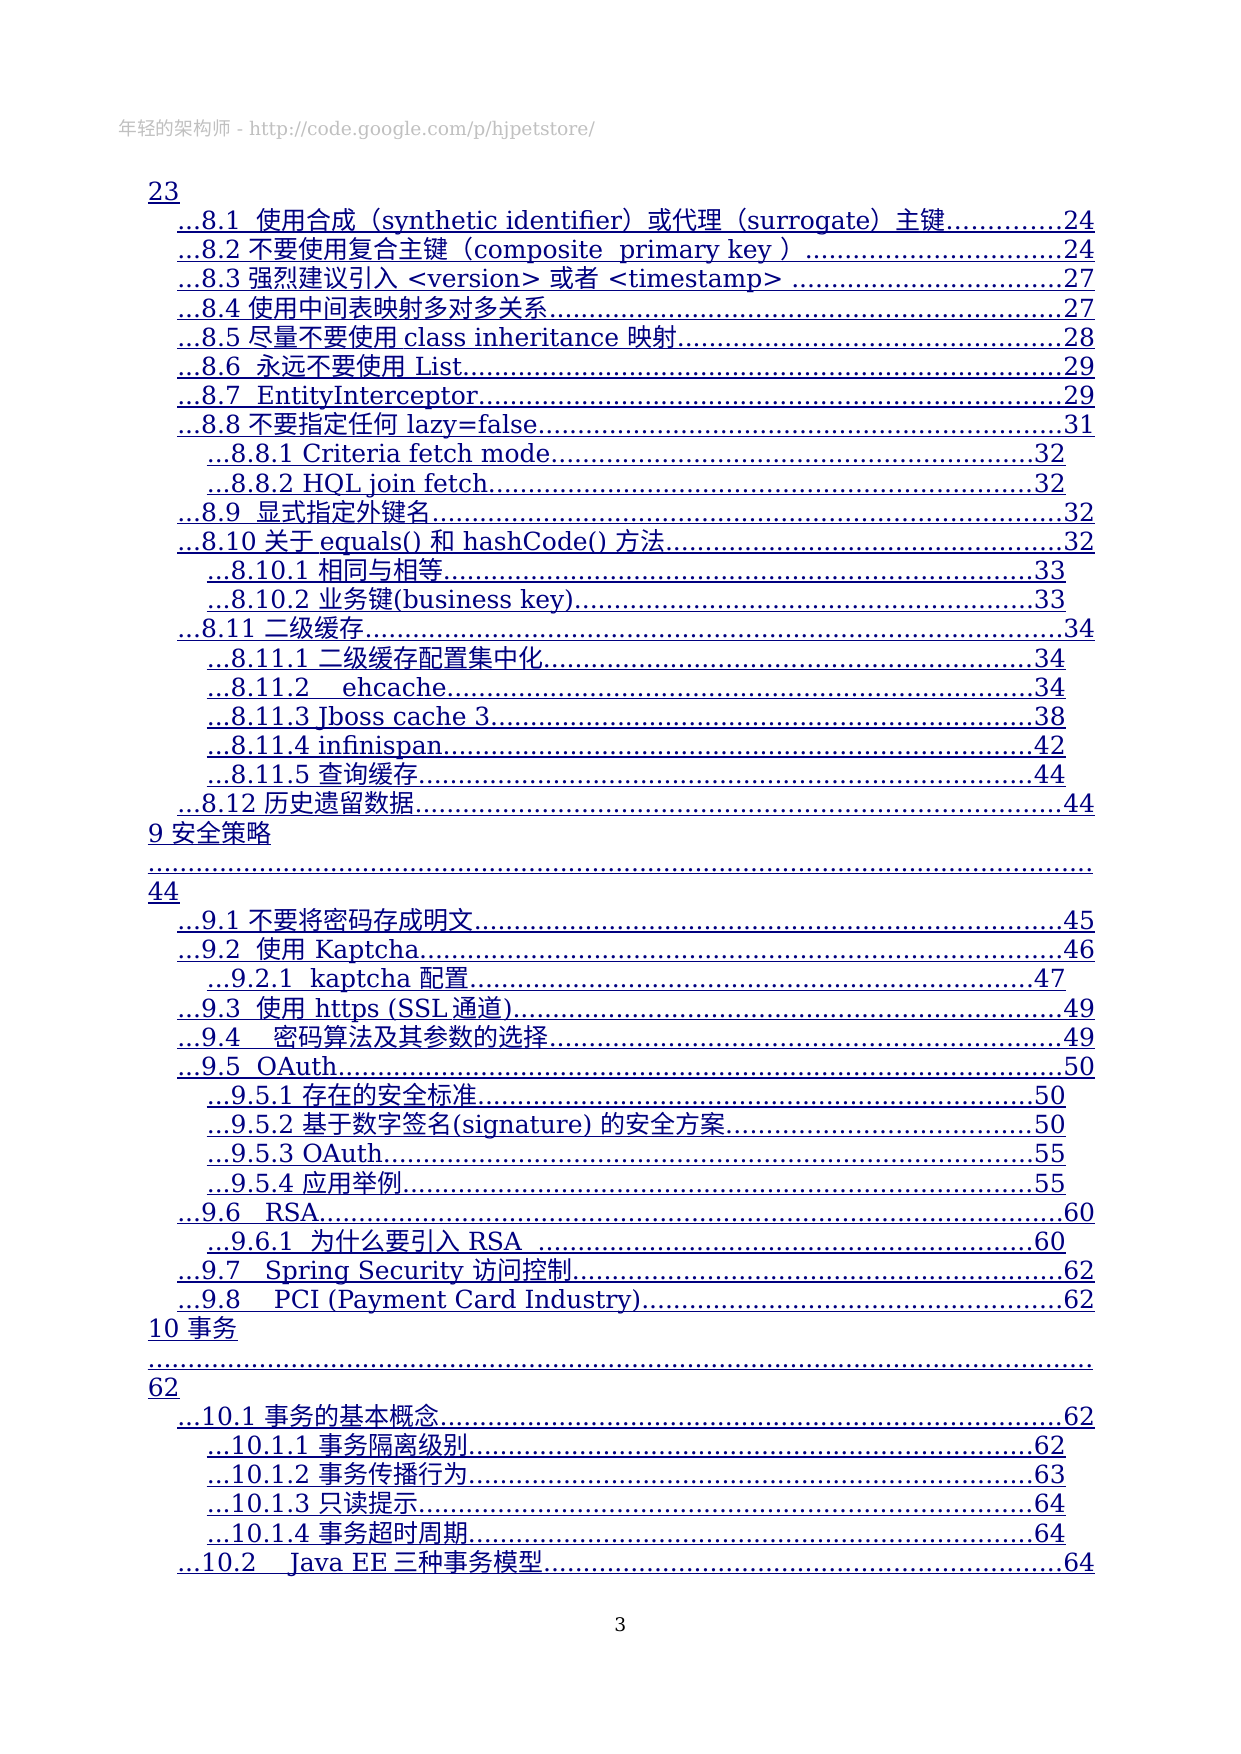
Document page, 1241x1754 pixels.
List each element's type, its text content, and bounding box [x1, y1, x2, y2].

text ...9.5.3 OAuth 55 [207, 1139, 1122, 1169]
text ...9.2 使用 Kaptcha 46 [177, 935, 1122, 964]
text ...8.1 使用合成（synthetic identifier）或代理（surrogate）主键 24 [177, 206, 1122, 235]
text ...8.11 二级缓存 34 [177, 614, 1122, 644]
text ...10.1.1 事务隔离级别 62 [207, 1431, 1122, 1460]
text ...9.6.1 为什么要引入 RSA 60 [207, 1227, 1122, 1256]
text ...8.11.5 查询缓存 44 [207, 760, 1122, 789]
text ...9.5 OAuth 50 [177, 1052, 1122, 1081]
text ...9.3 使用 https (SSL通道) 49 [177, 994, 1122, 1023]
text ...9.8 PCI (Payment Card Industry) 62 [177, 1285, 1122, 1314]
text ...9.6 RSA 60 [177, 1198, 1122, 1227]
text 8 Hibernate 映射 23 [148, 177, 1122, 206]
text ...8.10.1 相同与相等 33 [207, 556, 1122, 585]
text ...8.11.3 Jboss cache 3 38 [207, 702, 1122, 731]
text ...10.1.2 事务传播行为 63 [207, 1460, 1122, 1489]
text ...10.1 事务的基本概念 62 [177, 1402, 1122, 1431]
text ...8.3 强烈建议引入 <version> 或者 <timestamp> 27 [177, 264, 1122, 294]
text ...8.8.1 Criteria fetch mode 32 [207, 439, 1122, 469]
text 9 安全策略 44 [148, 819, 1122, 906]
text ...8.7 EntityInterceptor 29 [177, 381, 1122, 410]
text ...9.5.1 存在的安全标准 50 [207, 1081, 1122, 1110]
text ...10.1.4 事务超时周期 64 [207, 1519, 1122, 1548]
text ...9.1 不要将密码存成明文 45 [177, 906, 1122, 935]
text ...8.6 永远不要使用 List 29 [177, 352, 1122, 381]
text ...8.10 关于equals() 和 hashCode() 方法 32 [177, 527, 1122, 556]
text ...10.2 Java EE三种事务模型 64 [177, 1548, 1122, 1577]
text ...9.2.1 kaptcha 配置 47 [207, 964, 1122, 994]
text ...8.2 不要使用复合主键（composite primary key ） 24 [177, 235, 1122, 264]
text ...8.10.2 业务键(business key) 33 [207, 585, 1122, 614]
text ...10.1.3 只读提示 64 [207, 1489, 1122, 1519]
text ...8.11.1 二级缓存配置集中化 34 [207, 644, 1122, 673]
text 10 事务 62 [148, 1314, 1122, 1402]
text ...8.11.4 infinispan 42 [207, 731, 1122, 760]
text ...9.5.2 基于数字签名(signature) 的安全方案 50 [207, 1110, 1122, 1139]
text ...9.7 Spring Security 访问控制 62 [177, 1256, 1122, 1285]
text ...8.4 使用中间表映射多对多关系 27 [177, 294, 1122, 323]
text ...8.9 显式指定外键名 32 [177, 498, 1122, 527]
text ...8.5 尽量不要使用class inheritance 映射 28 [177, 323, 1122, 352]
text ...9.4 密码算法及其参数的选择 49 [177, 1023, 1122, 1052]
text ...8.8 不要指定任何 lazy=false 31 [177, 410, 1122, 439]
text ...8.11.2 ehcache 34 [207, 673, 1122, 702]
text ...8.12 历史遗留数据 44 [177, 789, 1122, 819]
text ...8.8.2 HQL join fetch 32 [207, 469, 1122, 498]
text ...9.5.4 应用举例 55 [207, 1169, 1122, 1198]
